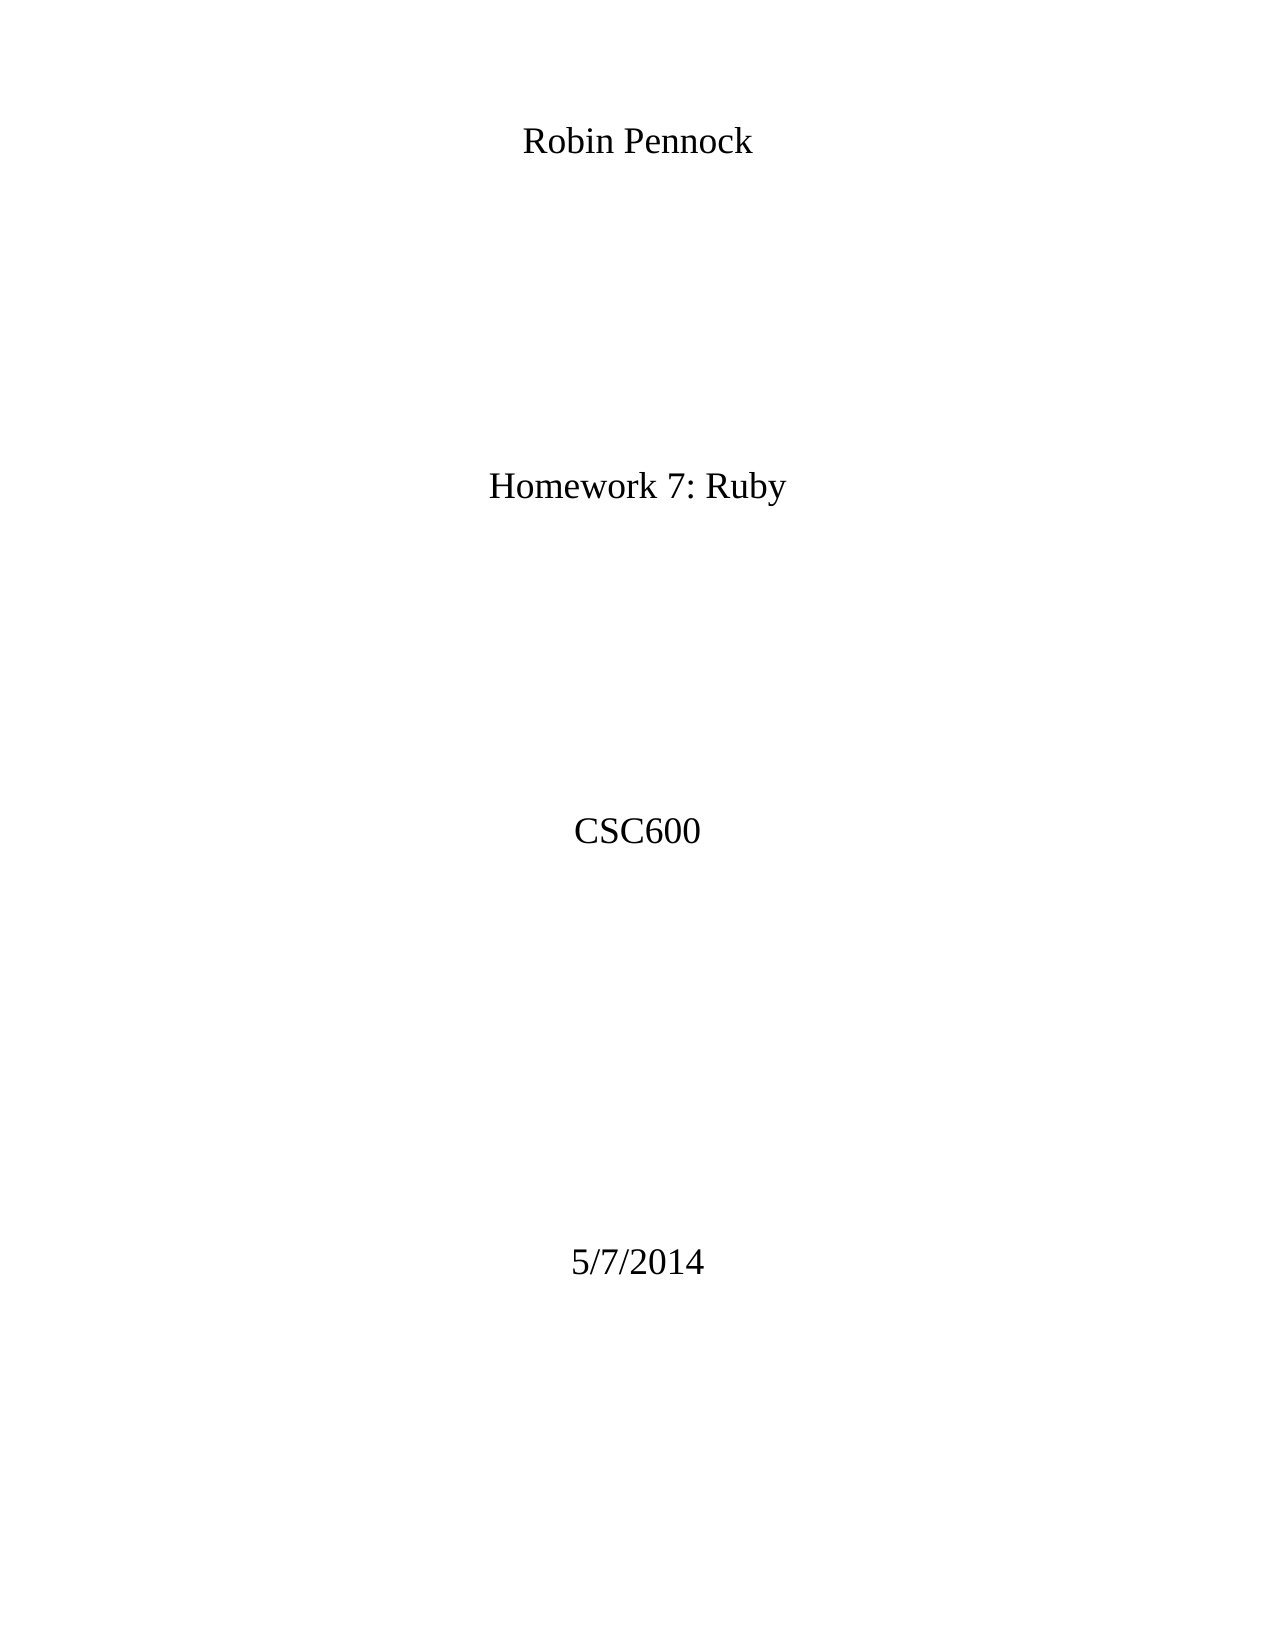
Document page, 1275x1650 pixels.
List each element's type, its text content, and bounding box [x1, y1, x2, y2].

text 5/7/2014 [118, 1239, 1157, 1282]
text Homework 7: Ruby [118, 463, 1157, 506]
text CSC600 [118, 808, 1157, 851]
text Robin Pennock [118, 118, 1157, 161]
